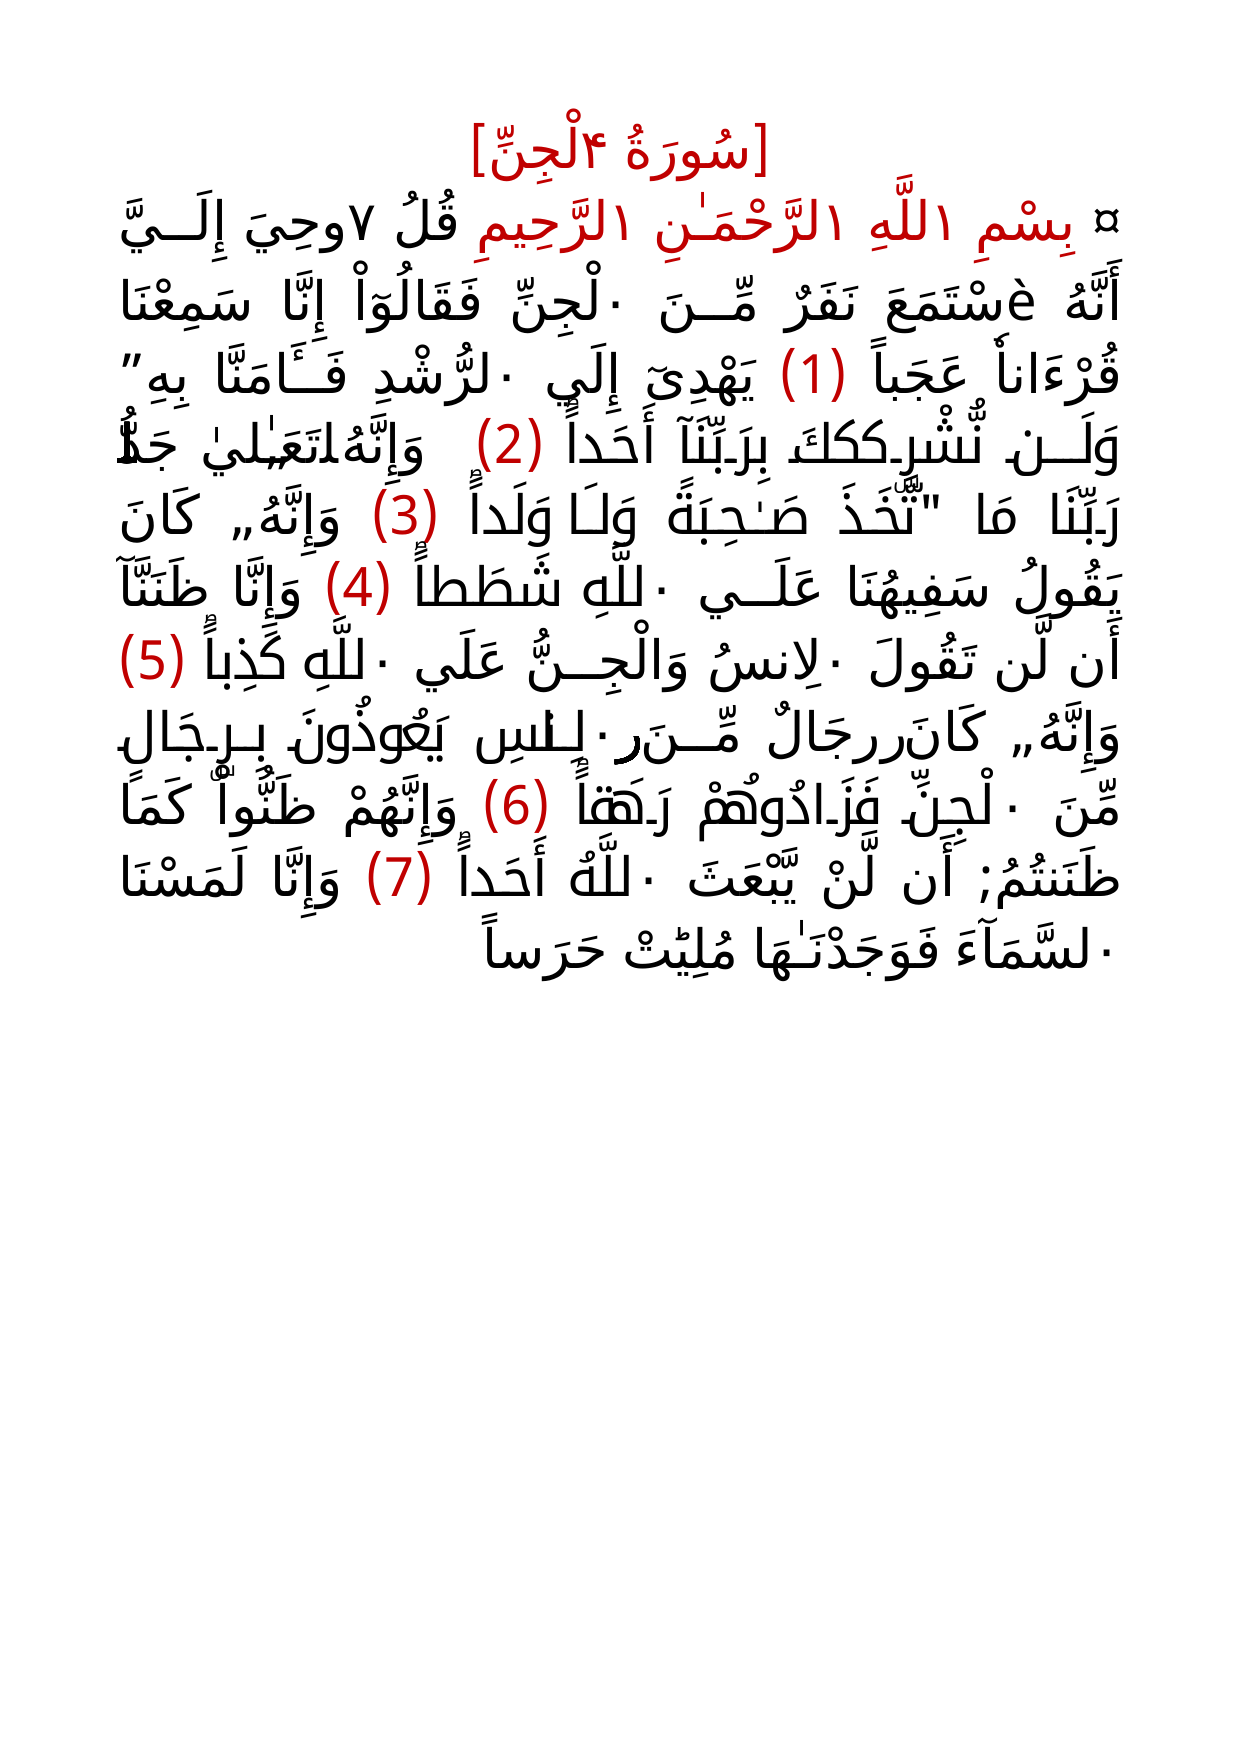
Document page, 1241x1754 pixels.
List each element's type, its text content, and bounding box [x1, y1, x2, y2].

subtitle [سُورَةُ ۴لْجِنِّ] [118, 118, 1122, 191]
text ¤ بِسْمِ ۱للَّهِ ۱لرَّحْمَـٰنِ ۱لرَّحِيمِ قُلُ ۷وحِيَ إِلَــيَّ أَنَّهُ èسْتَمَعَ نَفَرٌ مِّــنَ ۰لْجِنِّ فَقَالُوٓاْ إِنَّا سَمِعْنَا قُرْءَاناٗ عَجَباً (1) يَهْدِىٓ إِلَي ۰لرُّشْدِ فَــَٔامَنَّا بِهِ” وَلَــن نُّشْرۣكككَ بِرَبِّنَآ أَحَداًؐ (2) وَإِنَّهُ„ تَعَـٰلۭيٰ جَدُّ رَبِّنَا مَا "تَّخَذَ صَـٰحِبَةً وَلاَ وَلَداًؐ (3) وَإِنَّهُ„ كَانَ يَقُولُ سَفِيهُنَا عَلَــي ۰للَّهِ شَطَطاًؐ (4) وَإِنَّا ظَنَنَّآ أَن لَّن تَقُولَ ۰لِانسُ وَالْجِــنُّ عَلَي ۰للَّهِ كَذِباًؐ (5) وَإِنَّهُ„ كَانَ رۣجَالٌ مِّــنَ ۰لِانسِ يَعُوذُونَ بِـرۣجَالٍ مِّنَ ۰لْجِنِّ فَزَادُوهُمْ رَهَقاًؐ (6) وَإِنَّهُمْ ظَنُّواْ كَمَا ظَنَنتُمُ; أَن لَّنْ يَّبْعَثَ ۰للَّهُ أَحَداًؐ (7) وَإِنَّا لَمَسْنَا ۰لسَّمَآءَ فَوَجَدْنَـٰهَا مُلِيؕتْ حَرَساً [118, 191, 1122, 991]
